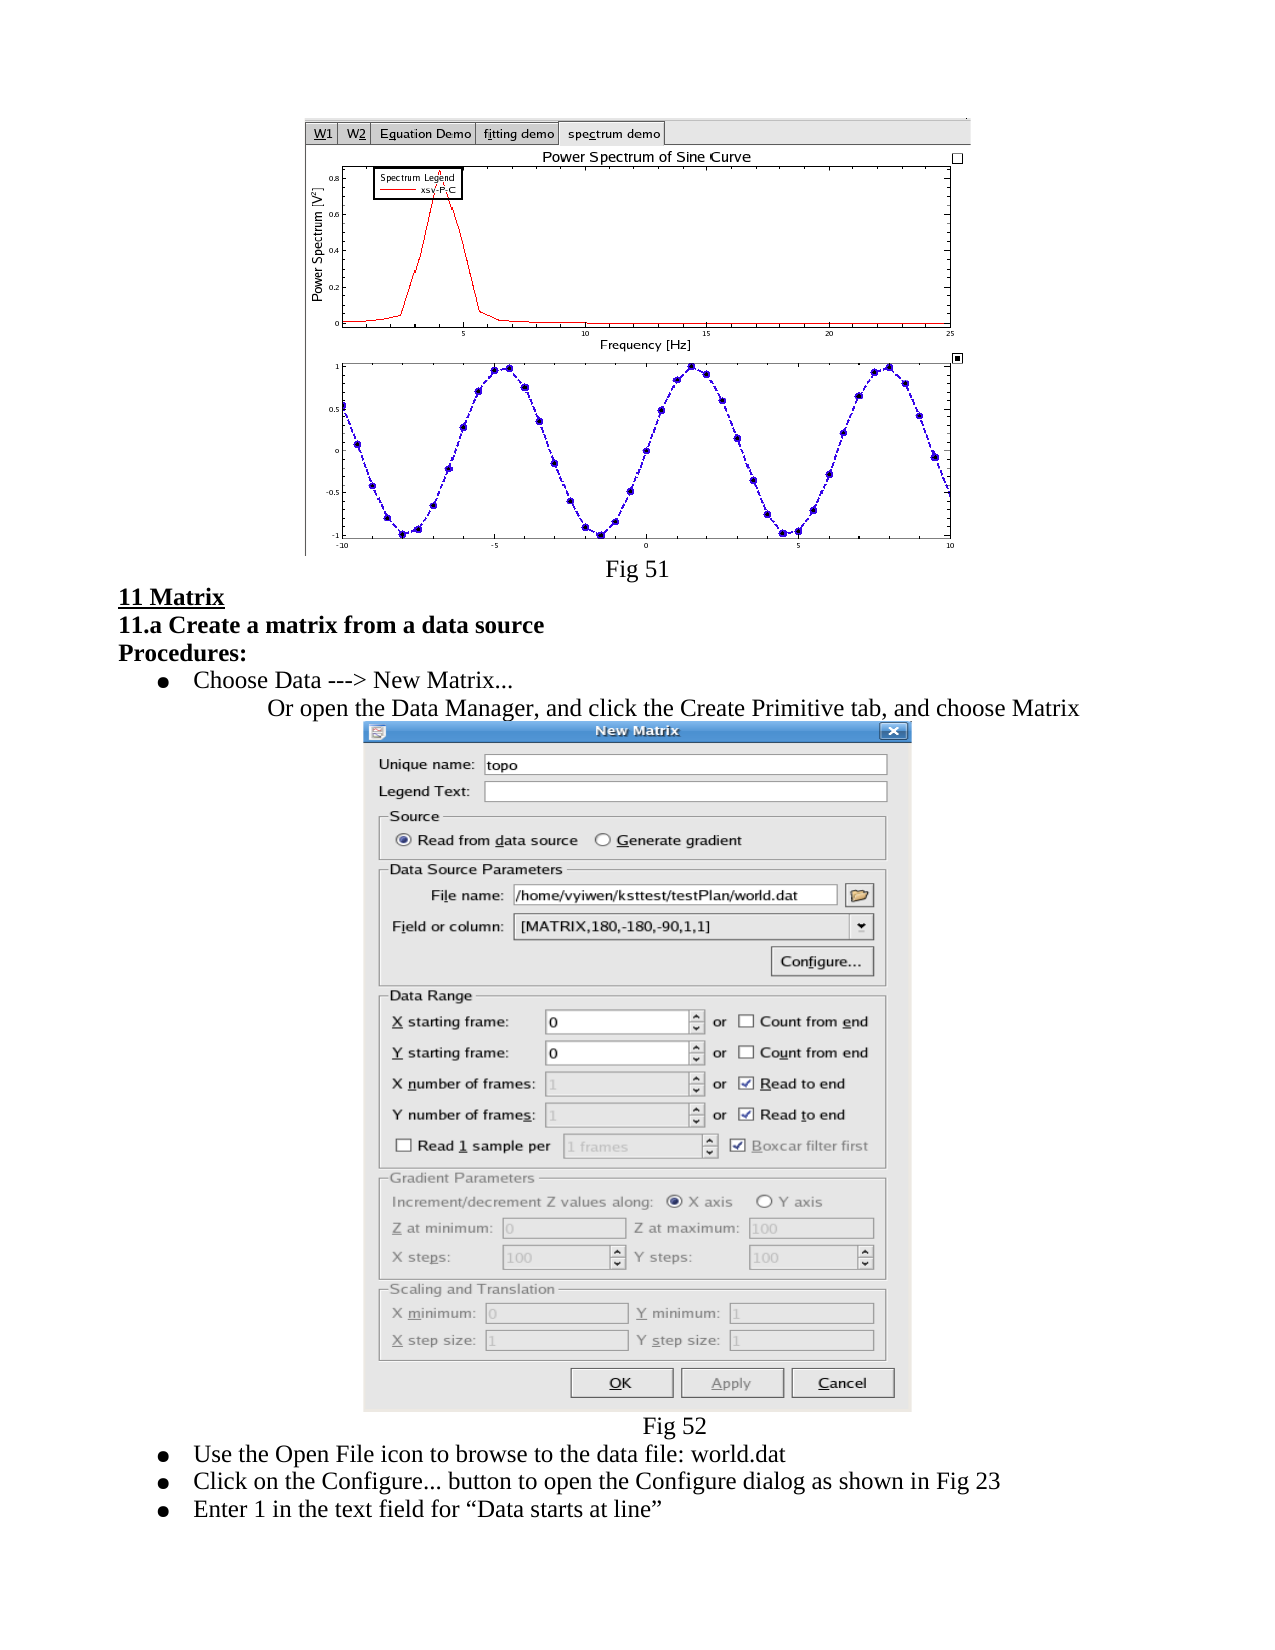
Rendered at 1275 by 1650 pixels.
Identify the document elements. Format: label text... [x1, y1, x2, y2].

text Procedures: [118, 639, 1157, 666]
picture [304, 118, 971, 556]
list Click on the Configure... button to open the Configure dialog as shown in Fig 23 [156, 1467, 1157, 1495]
text Fig 52 [192, 722, 1157, 1440]
text Fig 51 [118, 118, 1157, 583]
text 11.a Create a matrix from a data source [118, 611, 1157, 639]
list Or open the Data Manager, and click the Create Primitive tab, and choose Matrix [229, 694, 1157, 722]
text 11 Matrix [118, 583, 1157, 611]
list Choose Data ---> New Matrix... [156, 666, 1157, 694]
list Enter 1 in the text field for “Data starts at line” [156, 1495, 1157, 1523]
list Use the Open File icon to browse to the data file: world.dat [156, 1440, 1157, 1467]
picture [363, 721, 912, 1412]
